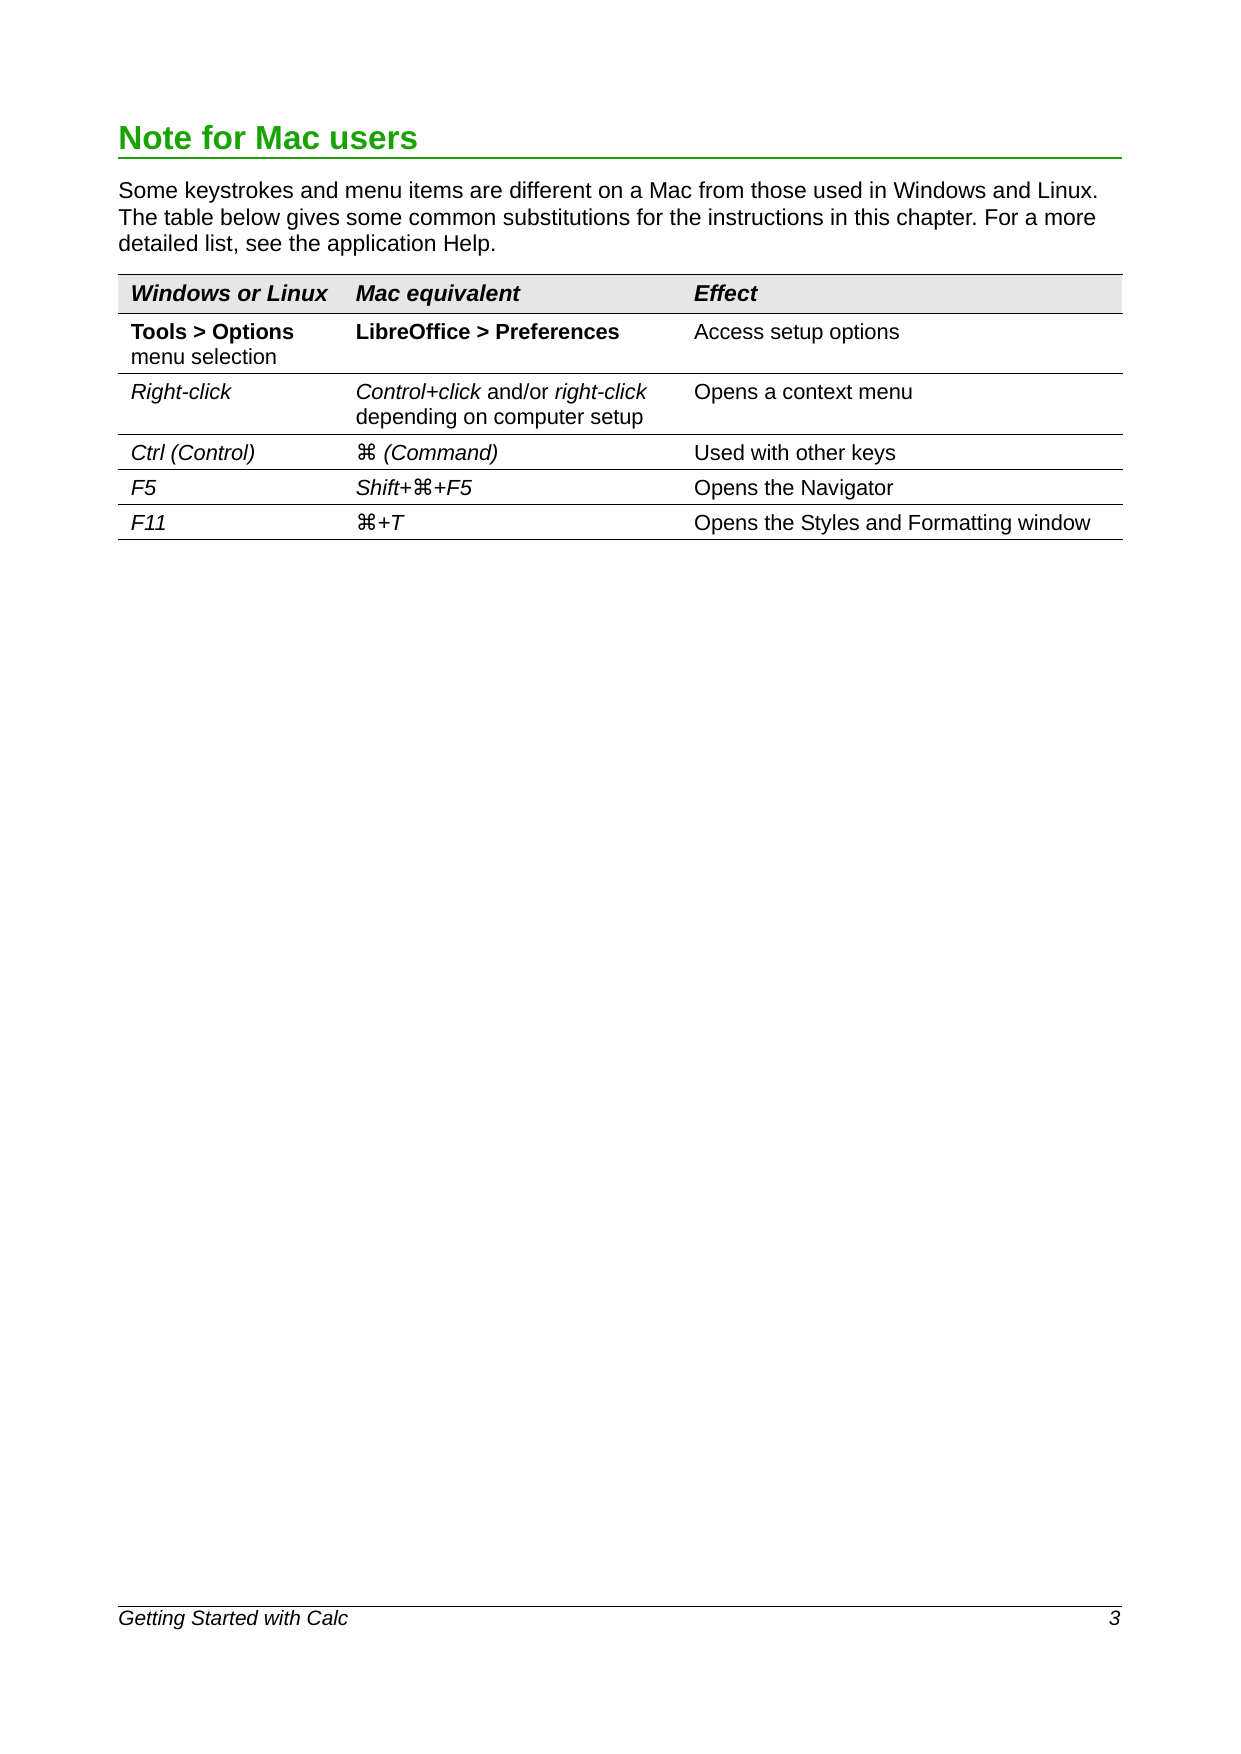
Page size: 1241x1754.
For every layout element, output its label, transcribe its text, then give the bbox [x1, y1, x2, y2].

table_cell ⌘+T [343, 505, 681, 539]
table_header Effect [681, 275, 1122, 313]
table_cell Access setup options [681, 314, 1122, 373]
table_cell Ctrl (Control) [118, 435, 343, 469]
table_cell Opens a context menu [681, 374, 1122, 433]
table_cell Used with other keys [681, 435, 1122, 469]
table_cell Opens the Styles and Formatting window [681, 505, 1122, 539]
table_cell F5 [118, 470, 343, 504]
table_cell Right-click [118, 374, 343, 433]
table_cell Shift+⌘+F5 [343, 470, 681, 504]
table_cell Opens the Navigator [681, 470, 1122, 504]
table_header Windows or Linux [118, 275, 343, 313]
subtitle Note for Mac users [118, 118, 1122, 157]
table_cell F11 [118, 505, 343, 539]
table_cell ⌘ (Command) [343, 435, 681, 469]
table_cell LibreOffice > Preferences [343, 314, 681, 373]
table_cell Control+click and/or right-click depending on computer setup [343, 374, 681, 433]
text Some keystrokes and menu items are different on a Mac from those used in Windows and Linux. The table below gives some common substitutions for the instructions in this chapter. For a more detailed list, see the application Help. [118, 177, 1122, 257]
table_cell Tools > Options menu selection [118, 314, 343, 373]
table_header Mac equivalent [343, 275, 681, 313]
